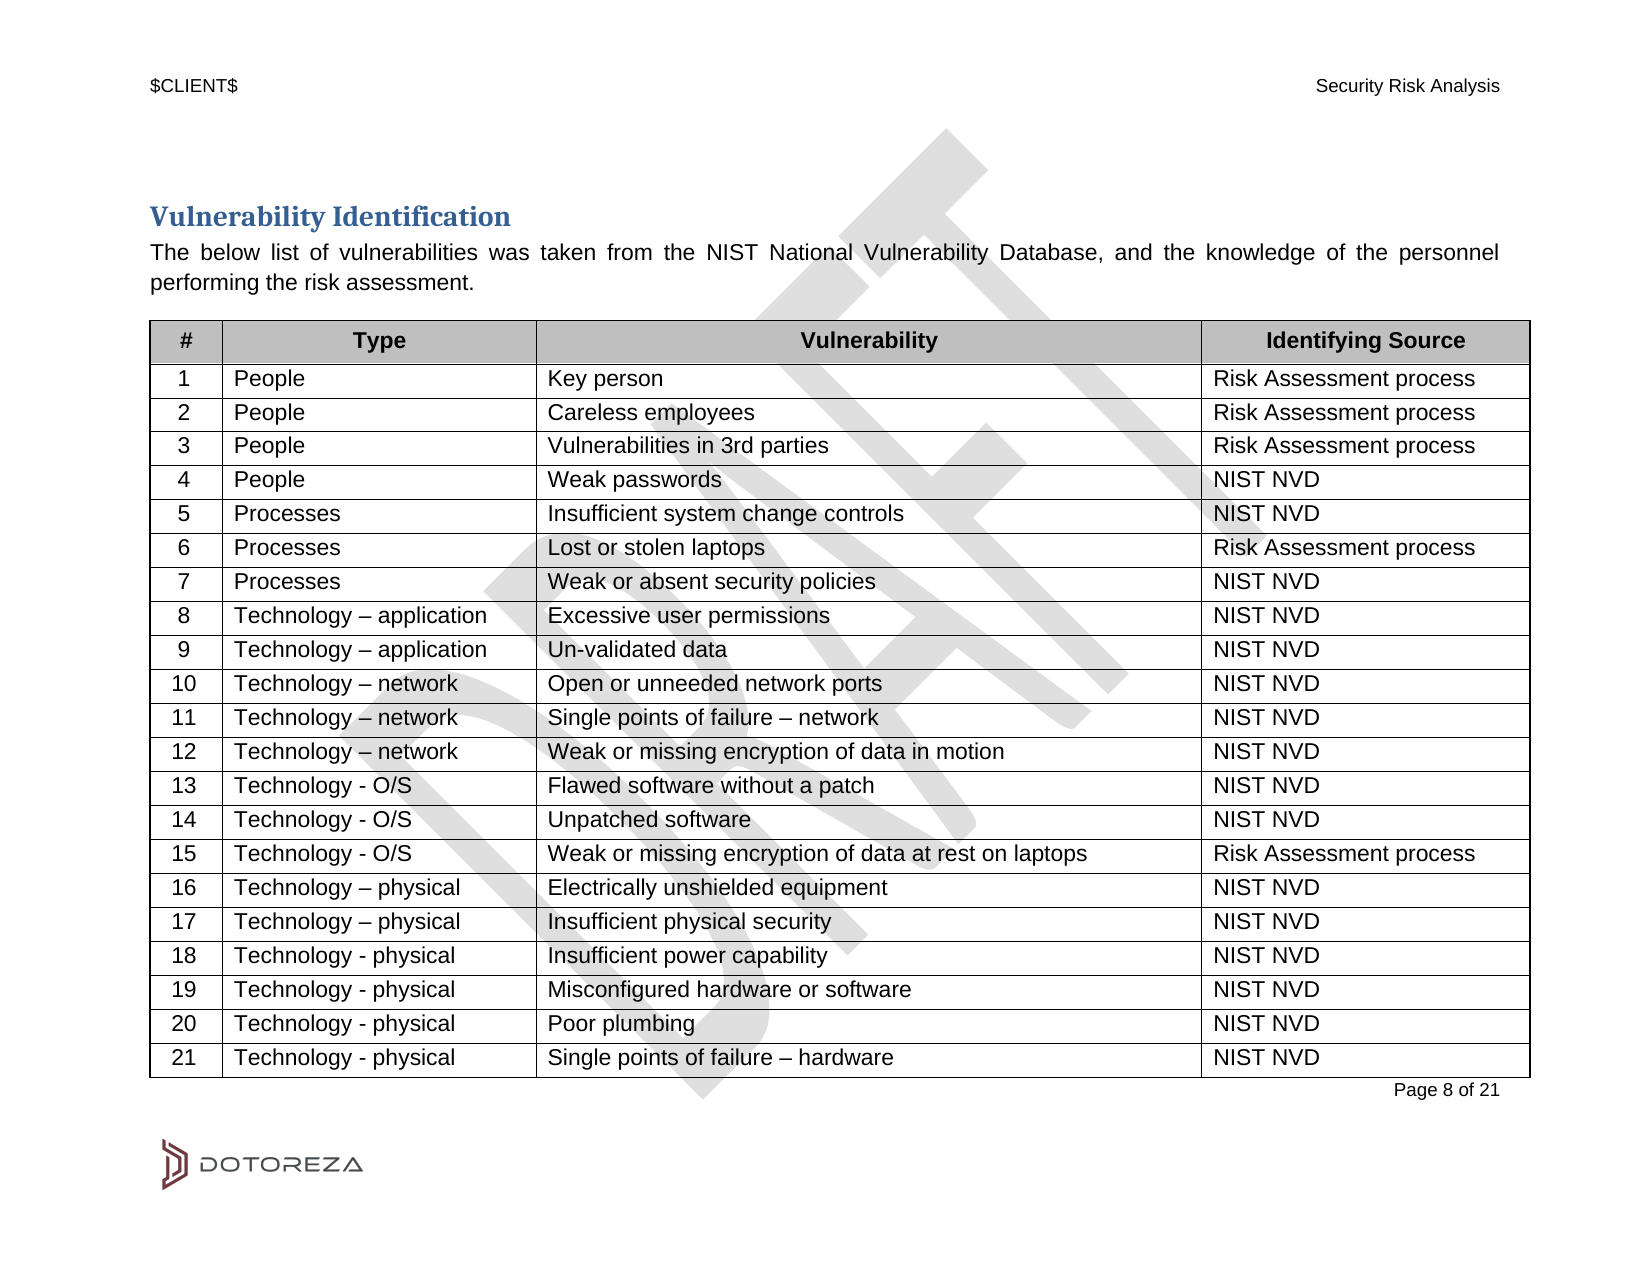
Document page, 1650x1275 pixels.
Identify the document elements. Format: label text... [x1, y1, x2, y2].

table_cell NIST NVD [1202, 602, 1529, 635]
table_cell Electrically unshielded equipment [809, 874, 1201, 907]
table_cell Weak or missing encryption of data in motion [757, 738, 903, 771]
table_cell Insufficient physical security [733, 908, 832, 941]
table_cell Weak or absent security policies [646, 568, 779, 601]
table_cell People [223, 466, 536, 499]
table_cell Unpatched software [651, 806, 730, 839]
table_cell Misconfigured hardware or software [765, 976, 1201, 1009]
table_header Vulnerability [1054, 321, 1201, 363]
table_cell Un-validated data [712, 636, 829, 669]
table_cell Risk Assessment process [1202, 365, 1529, 397]
table_cell NIST NVD [1202, 636, 1529, 669]
table_cell [151, 670, 222, 703]
table_cell Un-validated data [841, 636, 895, 667]
table_cell Weak or absent security policies [898, 568, 1013, 601]
table_cell NIST NVD [1233, 500, 1529, 533]
table_cell Weak passwords [537, 466, 704, 499]
table_cell [1098, 365, 1201, 397]
table_cell [151, 772, 222, 805]
table_cell Poor plumbing [537, 1010, 645, 1043]
table_cell Flawed software without a patch [943, 772, 1201, 805]
table_cell Processes [223, 500, 536, 533]
table_cell Weak or missing encryption of data at rest on laptops [537, 840, 667, 873]
table_cell Processes [223, 534, 536, 567]
table_cell Risk Assessment process [1202, 840, 1529, 873]
table_cell Misconfigured hardware or software [622, 976, 723, 1009]
table_cell [151, 432, 222, 465]
table_cell Excessive user permissions [545, 602, 672, 635]
table_cell [151, 365, 222, 397]
table_cell Single points of failure – hardware [537, 1044, 679, 1077]
table_cell Weak or missing encryption of data at rest on laptops [682, 840, 764, 873]
table_cell Unpatched software [965, 806, 1201, 839]
text The below list of vulnerabilities was taken from the NIST National Vulnerability Database, and the knowledge of the personnel performing the risk assessment. [971, 238, 1500, 295]
table_cell [486, 840, 536, 873]
table_cell Careless employees [537, 399, 843, 431]
table_cell Insufficient system change controls [805, 500, 945, 533]
table_cell [151, 1010, 222, 1043]
table_cell Weak or missing encryption of data at rest on laptops [775, 840, 1201, 873]
table_cell [151, 500, 222, 533]
table_cell [151, 1044, 222, 1077]
table_cell NIST NVD [1202, 976, 1529, 1009]
table_cell Flawed software without a patch [721, 772, 809, 805]
table_cell Vulnerabilities in 3rd parties [889, 432, 975, 465]
table_cell [822, 365, 1085, 397]
table_cell Insufficient physical security [843, 908, 1201, 941]
table_cell Open or unneeded network ports [903, 670, 1029, 703]
table_header Vulnerability [807, 321, 1051, 363]
table_cell NIST NVD [1202, 874, 1529, 907]
table_cell Insufficient system change controls [974, 500, 1201, 533]
table_cell [151, 636, 222, 669]
table_cell Technology – network [223, 670, 413, 703]
table_cell Insufficient system change controls [740, 500, 801, 533]
table_cell Risk Assessment process [1202, 399, 1529, 431]
table_cell Un-validated data [937, 649, 983, 669]
table_cell Technology – application [223, 636, 536, 669]
table_cell [151, 874, 222, 907]
table_cell Poor plumbing [760, 1010, 1201, 1043]
table_cell Vulnerabilities in 3rd parties [713, 432, 877, 465]
table_cell Risk Assessment process [1202, 534, 1529, 567]
table_cell [151, 704, 222, 737]
table_cell Open or unneeded network ports [605, 670, 709, 703]
table_cell Weak or absent security policies [790, 568, 892, 601]
table_cell Technology – network [448, 670, 536, 703]
table_cell Technology - physical [223, 976, 536, 1009]
table_header Identifying Source [1202, 321, 1529, 363]
table_cell Unpatched software [880, 806, 953, 839]
table_cell NIST NVD [1202, 738, 1529, 771]
table_cell Insufficient system change controls [537, 500, 729, 533]
table_cell [151, 568, 222, 601]
table_cell NIST NVD [1202, 568, 1529, 601]
table_cell NIST NVD [1202, 670, 1529, 703]
table_cell Technology - O/S [223, 772, 407, 805]
table_cell [151, 738, 222, 771]
table_cell Excessive user permissions [683, 602, 804, 635]
table_cell [1132, 399, 1201, 431]
table_cell Weak or missing encryption of data in motion [576, 738, 662, 771]
table_cell Lost or stolen laptops [852, 534, 979, 567]
table_cell Technology - O/S [223, 806, 441, 839]
table_cell NIST NVD [1202, 908, 1529, 941]
table_cell NIST NVD [1202, 942, 1529, 975]
table_cell Technology – application [223, 602, 526, 635]
table_cell Flawed software without a patch [616, 772, 696, 805]
table_cell Electrically unshielded equipment [537, 874, 693, 907]
table_cell [151, 840, 222, 873]
table_cell NIST NVD [1202, 1044, 1529, 1077]
table_cell Open or unneeded network ports [734, 670, 854, 703]
table_cell [151, 908, 222, 941]
table_cell Insufficient physical security [554, 908, 712, 941]
table_cell NIST NVD [1202, 466, 1529, 499]
table_cell Technology – network [402, 738, 536, 771]
table_cell Flawed software without a patch [537, 772, 604, 805]
table_cell Technology – network [421, 715, 517, 737]
table_cell Weak passwords [714, 467, 756, 499]
table_cell Un-validated data [1093, 636, 1201, 669]
table_cell Unpatched software [537, 806, 637, 839]
table_cell Insufficient power capability [752, 942, 1201, 975]
table_cell [151, 942, 222, 975]
table_cell Weak passwords [759, 466, 911, 499]
table_cell People [223, 432, 536, 465]
table_cell Technology - physical [223, 1044, 536, 1077]
table_cell [151, 466, 222, 499]
table_cell Poor plumbing [656, 1010, 710, 1037]
table_cell Vulnerabilities in 3rd parties [537, 432, 679, 465]
table_cell Key person [537, 365, 809, 397]
table_cell [151, 976, 222, 1009]
table_cell Lost or stolen laptops [765, 534, 847, 567]
table_cell Weak or absent security policies [1025, 568, 1201, 601]
table_cell Open or unneeded network ports [537, 670, 594, 703]
table_cell Technology – physical [223, 908, 536, 941]
table_cell Weak passwords [993, 466, 1187, 499]
text The below list of vulnerabilities was taken from the NIST National Vulnerability Database, and the knowledge of the personnel performing the risk assessment. [150, 238, 983, 295]
table_cell People [223, 399, 536, 431]
table_cell Weak or missing encryption of data in motion [917, 738, 1201, 771]
table_cell Lost or stolen laptops [991, 534, 1201, 567]
table_cell Processes [223, 568, 505, 601]
table_cell Technology - physical [223, 942, 536, 975]
table_cell Technology – network [223, 704, 369, 737]
table_cell Misconfigured hardware or software [537, 976, 611, 1009]
table_cell Un-validated data [537, 646, 560, 669]
table_cell Single points of failure – network [896, 704, 1201, 737]
table_header # [151, 321, 222, 363]
table_cell Technology - O/S [418, 772, 536, 805]
table_cell Un-validated data [571, 636, 697, 669]
table_cell Technology - O/S [223, 840, 475, 873]
subtitle Vulnerability Identification [150, 200, 873, 233]
table_cell NIST NVD [1202, 1010, 1529, 1043]
table_cell [452, 806, 536, 839]
table_cell Single points of failure – hardware [727, 1044, 1201, 1077]
table_cell Flawed software without a patch [820, 772, 928, 805]
table_cell [151, 534, 222, 567]
table_cell Technology - physical [223, 1010, 536, 1043]
table_cell Insufficient power capability [588, 942, 723, 975]
table_cell Technology – network [223, 738, 373, 771]
table_cell Risk Assessment process [1202, 432, 1529, 465]
table_cell Excessive user permissions [1059, 602, 1201, 635]
table_cell NIST NVD [1202, 772, 1529, 805]
table_cell Vulnerabilities in 3rd parties [1165, 432, 1201, 465]
table_header Type [223, 321, 536, 363]
table_cell Unpatched software [741, 806, 869, 839]
table_cell Open or unneeded network ports [1037, 670, 1201, 703]
table_cell Insufficient power capability [537, 942, 577, 975]
table_cell Weak or absent security policies [554, 580, 636, 601]
table_cell Technology – physical [223, 874, 509, 907]
table_cell Single points of failure – network [639, 704, 709, 737]
table_cell Un-validated data [991, 636, 1081, 669]
table_cell NIST NVD [1202, 704, 1529, 737]
table_cell [856, 399, 1119, 431]
table_header Vulnerability [537, 321, 775, 363]
table_cell [151, 399, 222, 431]
table_cell [151, 806, 222, 839]
table_cell People [223, 365, 536, 397]
table_cell Single points of failure – network [537, 704, 628, 737]
table_cell [151, 602, 222, 635]
table_cell Excessive user permissions [945, 602, 1047, 635]
subtitle [946, 200, 1500, 233]
table_cell Excessive user permissions [816, 602, 914, 635]
table_cell Vulnerabilities in 3rd parties [997, 432, 1153, 465]
table_cell Lost or stolen laptops [584, 534, 754, 567]
table_cell Electrically unshielded equipment [709, 874, 798, 907]
table_cell NIST NVD [1202, 806, 1529, 839]
table_cell NIST NVD [1202, 514, 1221, 533]
table_cell Single points of failure – network [747, 704, 878, 737]
